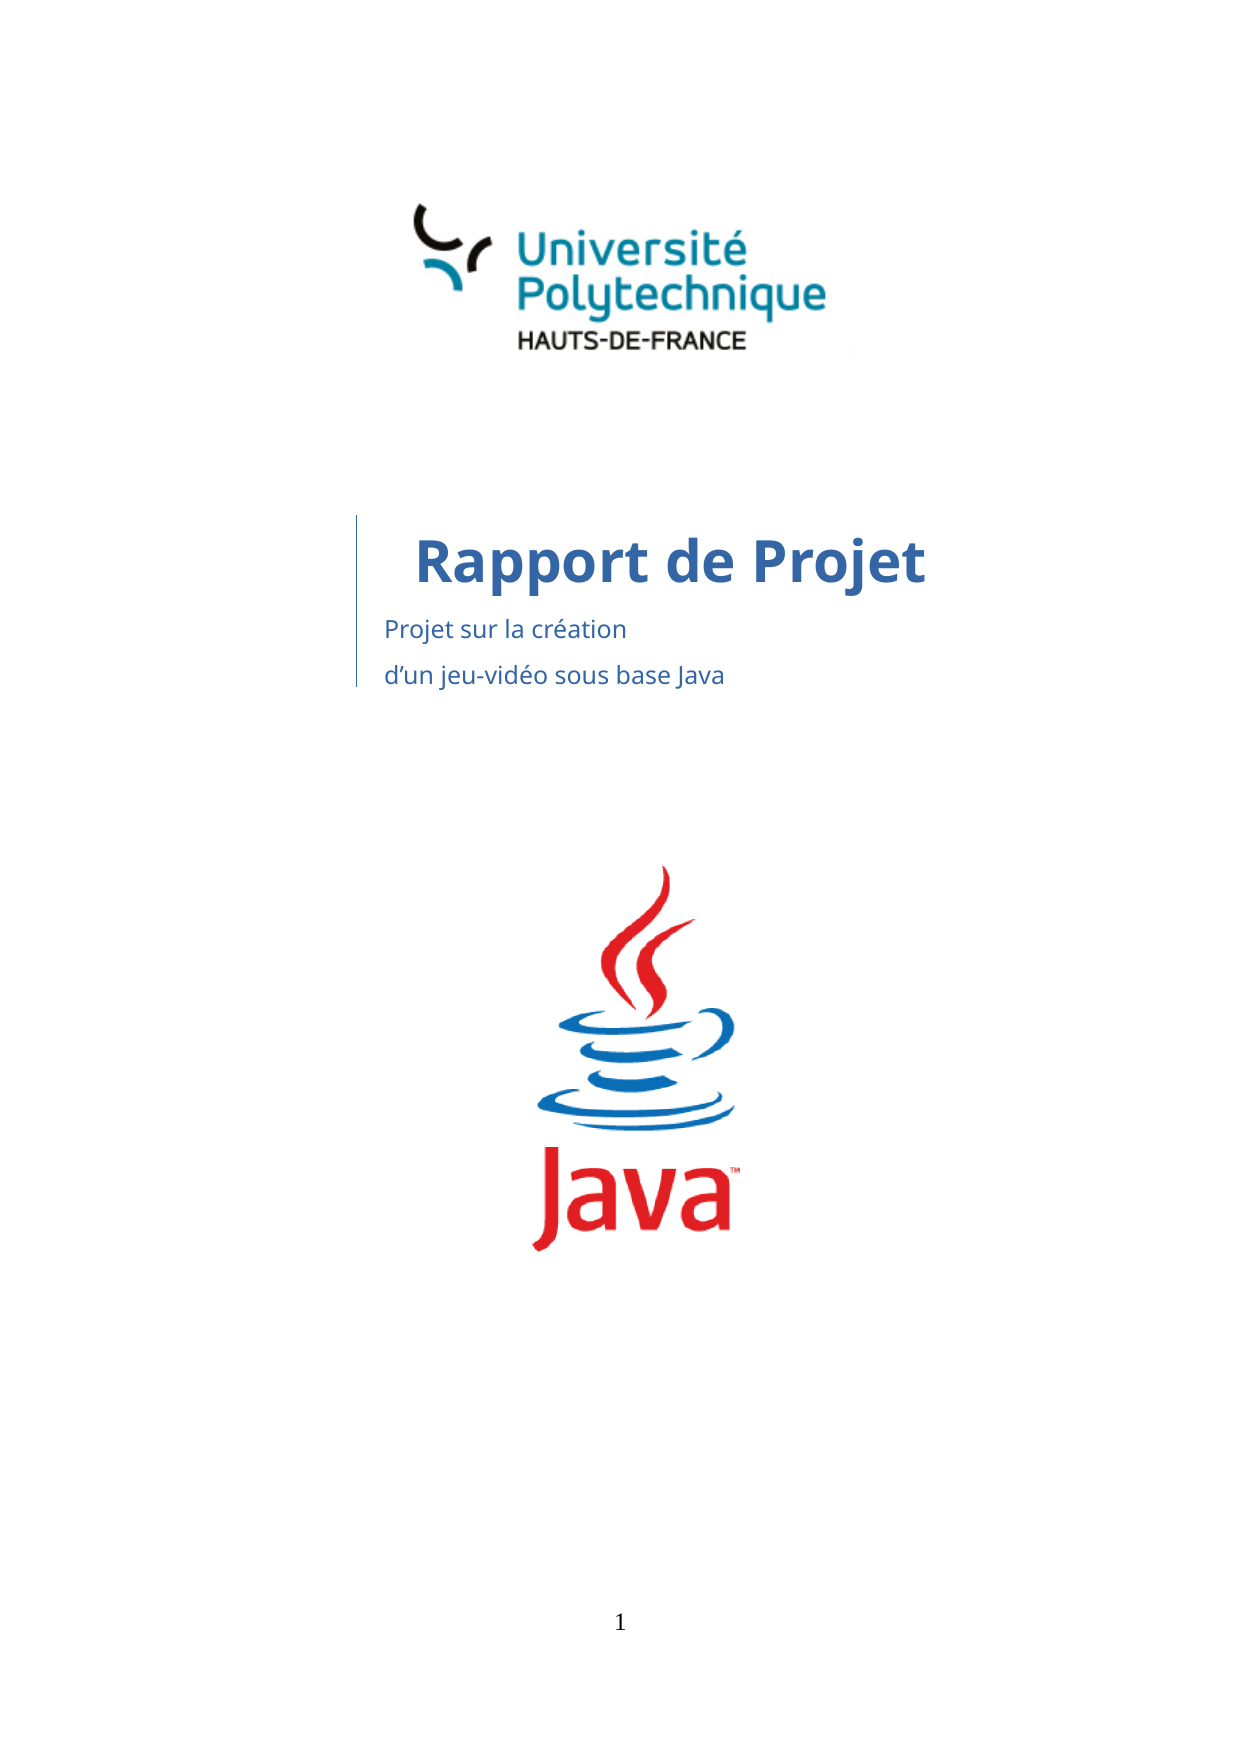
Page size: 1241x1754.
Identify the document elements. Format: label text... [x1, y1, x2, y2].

picture [411, 835, 857, 1282]
text Projet sur la création [384, 612, 1122, 646]
picture [386, 182, 854, 387]
title Rapport de Projet [384, 520, 1122, 600]
text d’un jeu-vidéo sous base Java [384, 657, 1122, 692]
